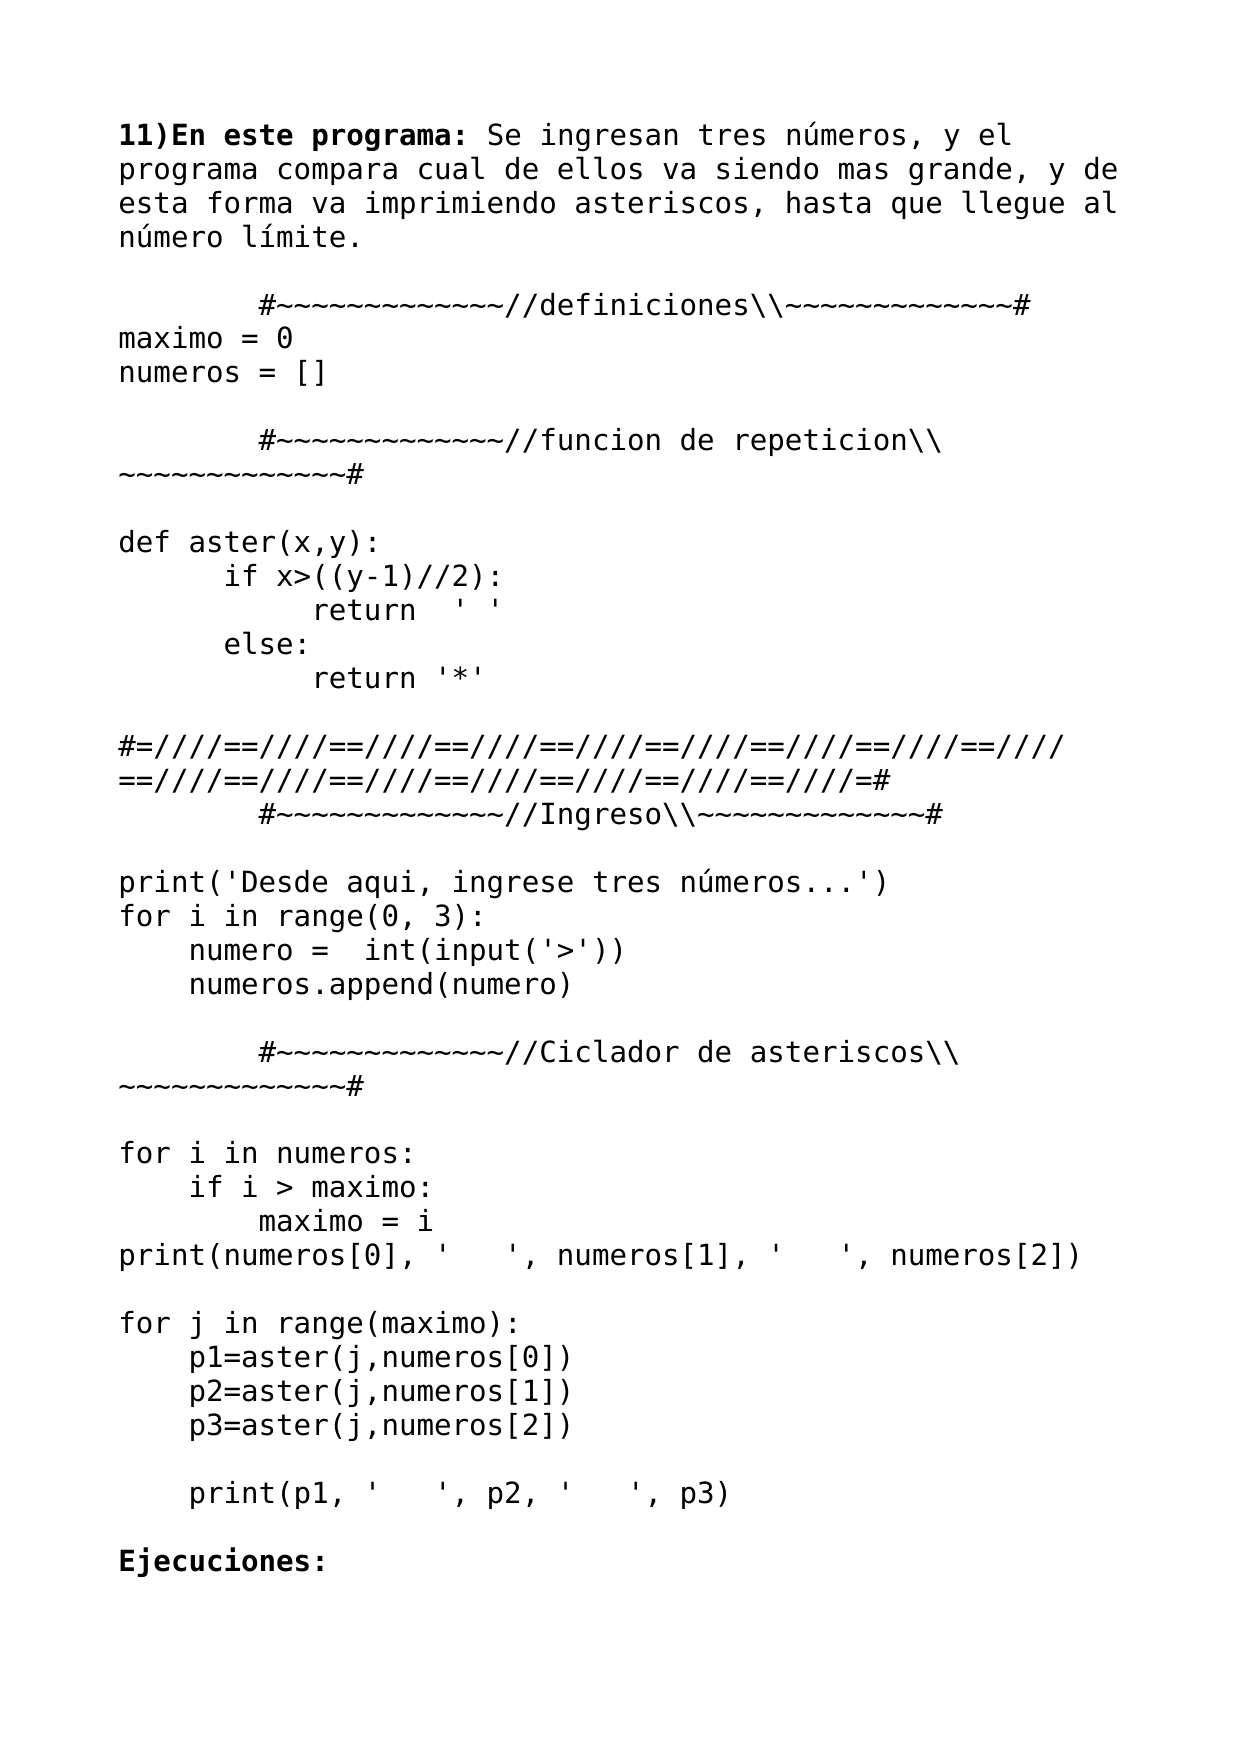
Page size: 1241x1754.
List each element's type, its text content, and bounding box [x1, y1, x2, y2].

text #~~~~~~~~~~~~~//Ingreso\\~~~~~~~~~~~~~# [118, 797, 1122, 831]
text #=////==////==////==////==////==////==////==////==////==////==////==////==////==////==////==////=# [118, 729, 1122, 797]
text maximo = i [118, 1205, 1122, 1239]
text for j in range(maximo): [118, 1307, 1122, 1341]
text else: [118, 627, 1122, 661]
text def aster(x,y): [118, 526, 1122, 559]
text return ' ' [118, 593, 1122, 627]
text print(numeros[0], ' ', numeros[1], ' ', numeros[2]) [118, 1239, 1122, 1273]
text for i in range(0, 3): [118, 899, 1122, 933]
text #~~~~~~~~~~~~~//Ciclador de asteriscos\\~~~~~~~~~~~~~# [118, 1035, 1122, 1103]
text p3=aster(j,numeros[2]) [118, 1408, 1122, 1442]
text numeros.append(numero) [118, 967, 1122, 1001]
text print('Desde aqui, ingrese tres números...') [118, 865, 1122, 899]
text if x>((y-1)//2): [118, 559, 1122, 593]
text if i > maximo: [118, 1171, 1122, 1205]
text p1=aster(j,numeros[0]) [118, 1341, 1122, 1374]
text for i in numeros: [118, 1137, 1122, 1171]
text numero = int(input('>')) [118, 933, 1122, 967]
text return '*' [118, 661, 1122, 695]
text Ejecuciones: [118, 1544, 1122, 1578]
text print(p1, ' ', p2, ' ', p3) [118, 1476, 1122, 1510]
text 11)En este programa: Se ingresan tres números, y el programa compara cual de ellos va siendo mas grande, y de esta forma va imprimiendo asteriscos, hasta que llegue al número límite. [118, 118, 1122, 254]
text maximo = 0 [118, 322, 1122, 356]
text p2=aster(j,numeros[1]) [118, 1374, 1122, 1408]
text numeros = [] [118, 356, 1122, 390]
text #~~~~~~~~~~~~~//definiciones\\~~~~~~~~~~~~~# [118, 288, 1122, 322]
text #~~~~~~~~~~~~~//funcion de repeticion\\~~~~~~~~~~~~~# [118, 424, 1122, 492]
